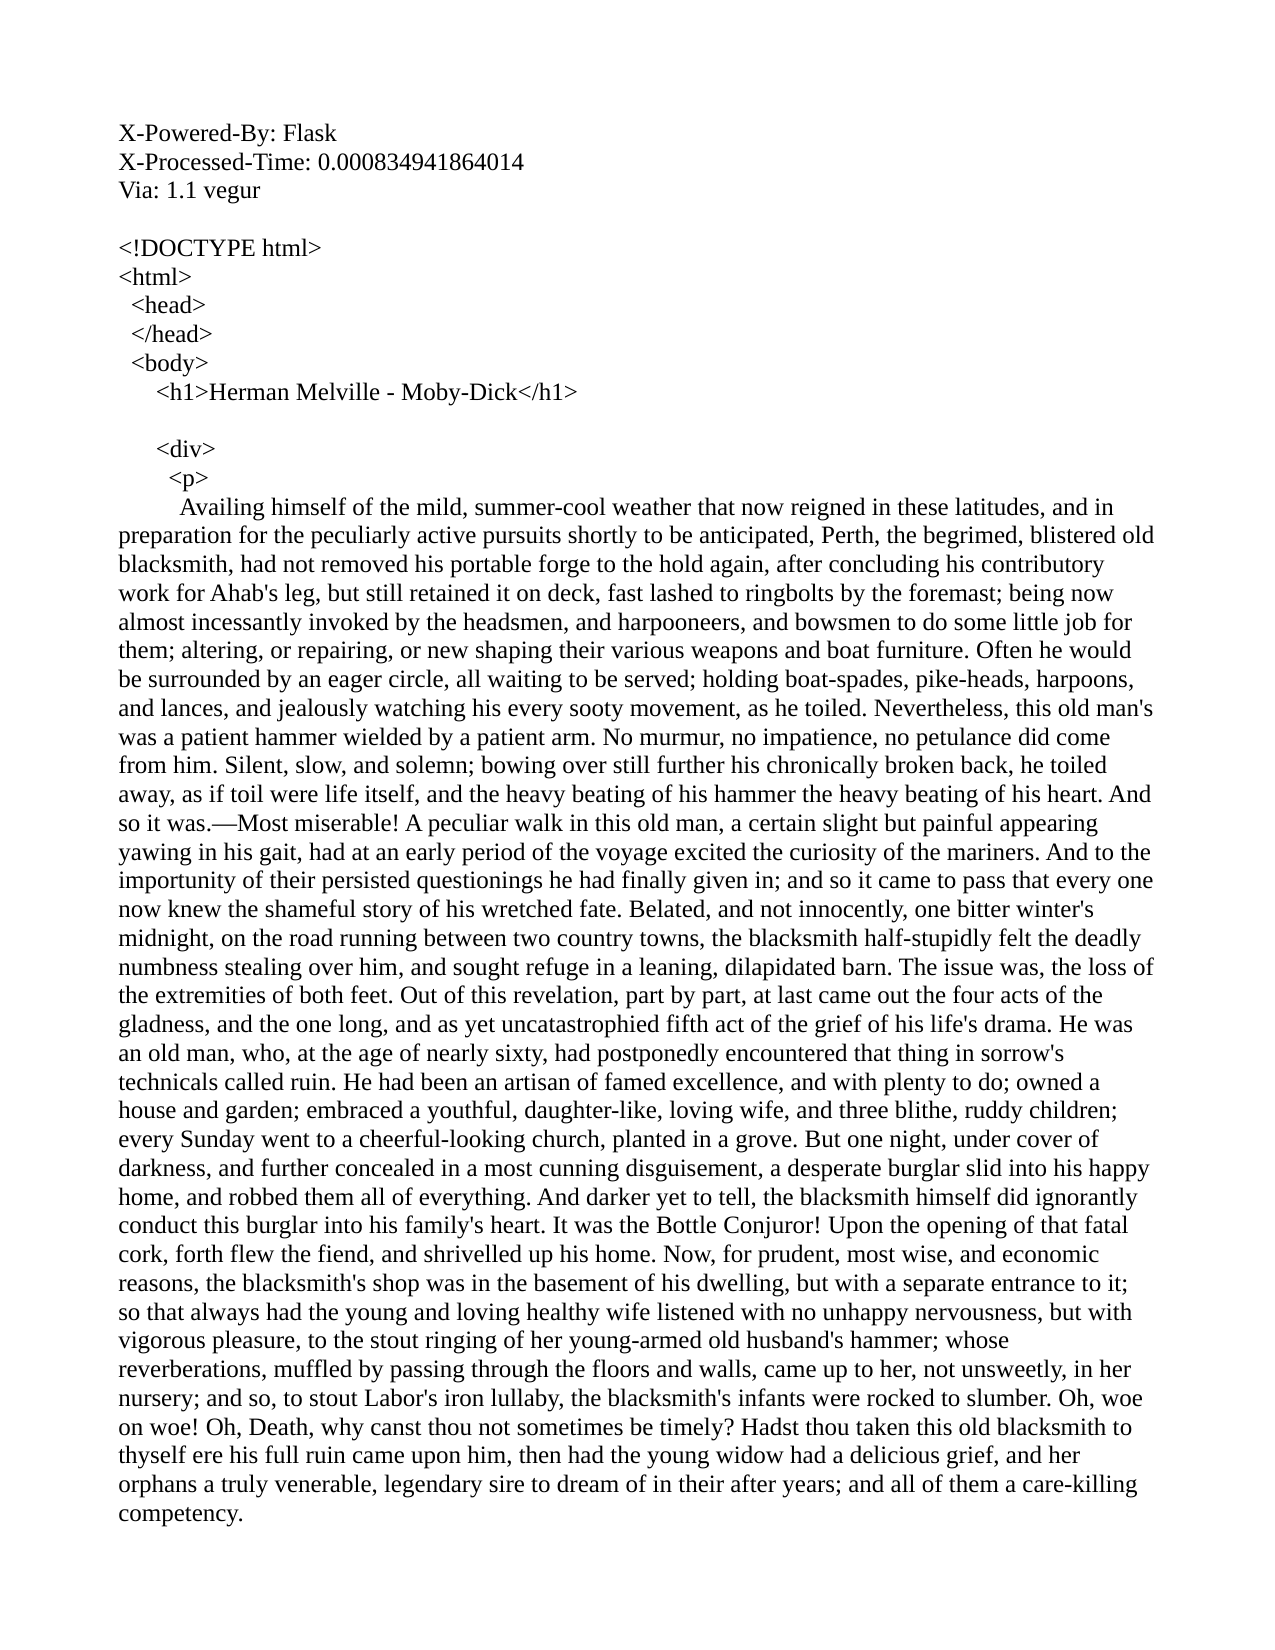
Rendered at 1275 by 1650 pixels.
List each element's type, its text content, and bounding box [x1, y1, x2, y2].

list </head> [118, 319, 1157, 348]
list Via: 1.1 vegur [118, 176, 1157, 204]
list <head> [118, 291, 1157, 319]
list X-Processed-Time: 0.000834941864014 [118, 147, 1157, 176]
list <body> [118, 348, 1157, 377]
list <!DOCTYPE html> [118, 233, 1157, 262]
list <div> [118, 434, 1157, 463]
list Availing himself of the mild, summer-cool weather that now reigned in these latitudes, and in preparation for the peculiarly active pursuits shortly to be anticipated, Perth, the begrimed, blistered old blacksmith, had not removed his portable forge to the hold again, after concluding his contributory work for Ahab's leg, but still retained it on deck, fast lashed to ringbolts by the foremast; being now almost incessantly invoked by the headsmen, and harpooneers, and bowsmen to do some little job for them; altering, or repairing, or new shaping their various weapons and boat furniture. Often he would be surrounded by an eager circle, all waiting to be served; holding boat-spades, pike-heads, harpoons, and lances, and jealously watching his every sooty movement, as he toiled. Nevertheless, this old man's was a patient hammer wielded by a patient arm. No murmur, no impatience, no petulance did come from him. Silent, slow, and solemn; bowing over still further his chronically broken back, he toiled away, as if toil were life itself, and the heavy beating of his hammer the heavy beating of his heart. And so it was.—Most miserable! A peculiar walk in this old man, a certain slight but painful appearing yawing in his gait, had at an early period of the voyage excited the curiosity of the mariners. And to the importunity of their persisted questionings he had finally given in; and so it came to pass that every one now knew the shameful story of his wretched fate. Belated, and not innocently, one bitter winter's midnight, on the road running between two country towns, the blacksmith half-stupidly felt the deadly numbness stealing over him, and sought refuge in a leaning, dilapidated barn. The issue was, the loss of the extremities of both feet. Out of this revelation, part by part, at last came out the four acts of the gladness, and the one long, and as yet uncatastrophied fifth act of the grief of his life's drama. He was an old man, who, at the age of nearly sixty, had postponedly encountered that thing in sorrow's technicals called ruin. He had been an artisan of famed excellence, and with plenty to do; owned a house and garden; embraced a youthful, daughter-like, loving wife, and three blithe, ruddy children; every Sunday went to a cheerful-looking church, planted in a grove. But one night, under cover of darkness, and further concealed in a most cunning disguisement, a desperate burglar slid into his happy home, and robbed them all of everything. And darker yet to tell, the blacksmith himself did ignorantly conduct this burglar into his family's heart. It was the Bottle Conjuror! Upon the opening of that fatal cork, forth flew the fiend, and shrivelled up his home. Now, for prudent, most wise, and economic reasons, the blacksmith's shop was in the basement of his dwelling, but with a separate entrance to it; so that always had the young and loving healthy wife listened with no unhappy nervousness, but with vigorous pleasure, to the stout ringing of her young-armed old husband's hammer; whose reverberations, muffled by passing through the floors and walls, came up to her, not unsweetly, in her nursery; and so, to stout Labor's iron lullaby, the blacksmith's infants were rocked to slumber. Oh, woe on woe! Oh, Death, why canst thou not sometimes be timely? Hadst thou taken this old blacksmith to thyself ere his full ruin came upon him, then had the young widow had a delicious grief, and her orphans a truly venerable, legendary sire to dream of in their after years; and all of them a care-killing competency. [118, 492, 1157, 1527]
list X-Powered-By: Flask [118, 118, 1157, 147]
list <p> [118, 463, 1157, 492]
list <html> [118, 262, 1157, 291]
list <h1>Herman Melville - Moby-Dick</h1> [118, 377, 1157, 406]
